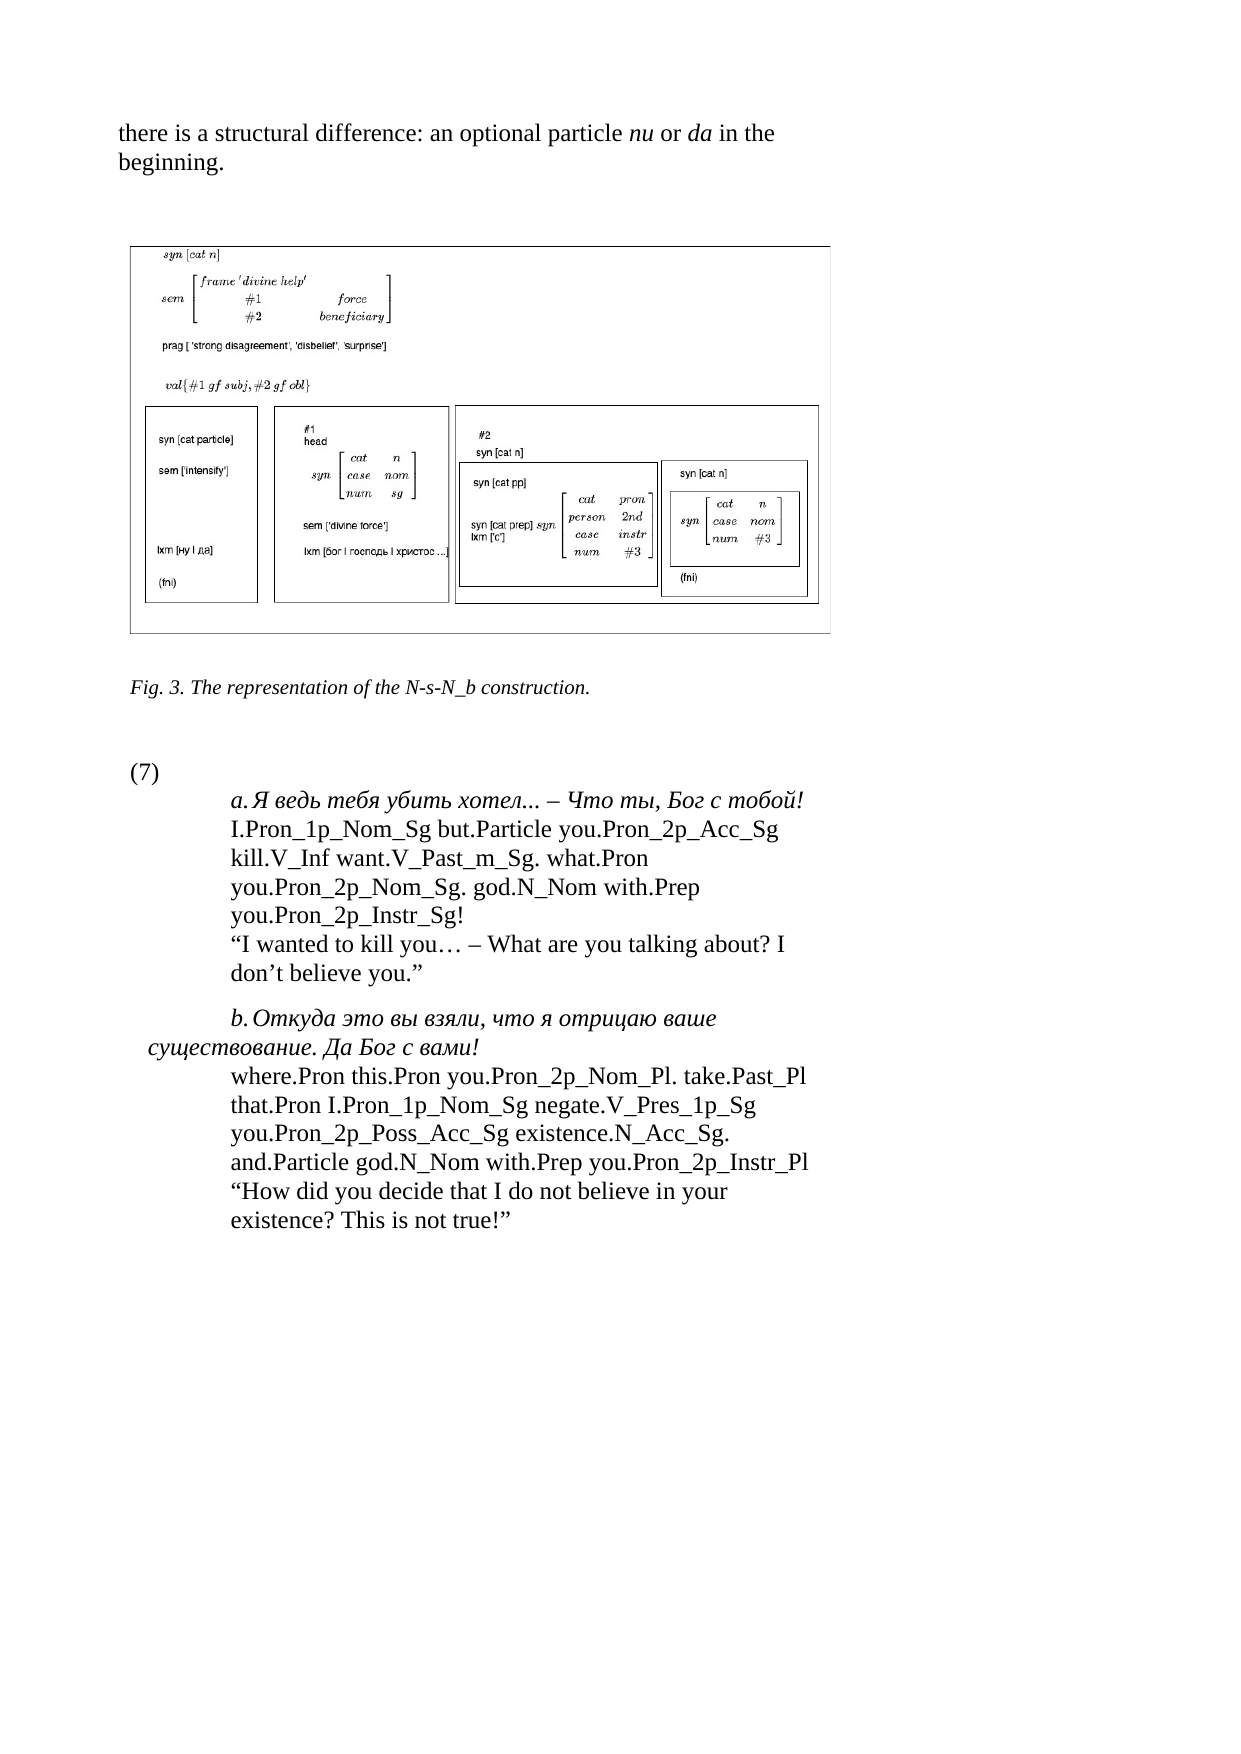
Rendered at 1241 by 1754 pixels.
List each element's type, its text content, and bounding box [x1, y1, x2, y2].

list Откуда это вы взяли, что я отрицаю ваше существование. Да Бог с вами! [148, 1003, 827, 1061]
picture [129, 237, 831, 634]
text “How did you decide that I do not believe in your existence? This is not true!” [230, 1176, 827, 1233]
table_header [118, 238, 841, 662]
text I.Pron_1p_Nom_Sg but.Particle you.Pron_2p_Acc_Sg kill.V_Inf want.V_Past_m_Sg. what.Pron you.Pron_2p_Nom_Sg. god.N_Nom with.Prep you.Pron_2p_Instr_Sg! [230, 814, 827, 929]
text there is a structural difference: an optional particle nu or da in the beginning. [118, 118, 827, 176]
list Я ведь тебя убить хотел... – Что ты, Бог с тобой! [148, 786, 827, 814]
text where.Pron this.Pron you.Pron_2p_Nom_Pl. take.Past_Pl that.Pron I.Pron_1p_Nom_Sg negate.V_Pres_1p_Sg you.Pron_2p_Poss_Acc_Sg existence.N_Acc_Sg. and.Particle god.N_Nom with.Prep you.Pron_2p_Instr_Pl [230, 1061, 827, 1176]
table_cell Fig. 3. The representation of the N-s-N_b construction. [118, 663, 841, 711]
text “I wanted to kill you… – What are you talking about? I don’t believe you.” [230, 929, 827, 987]
